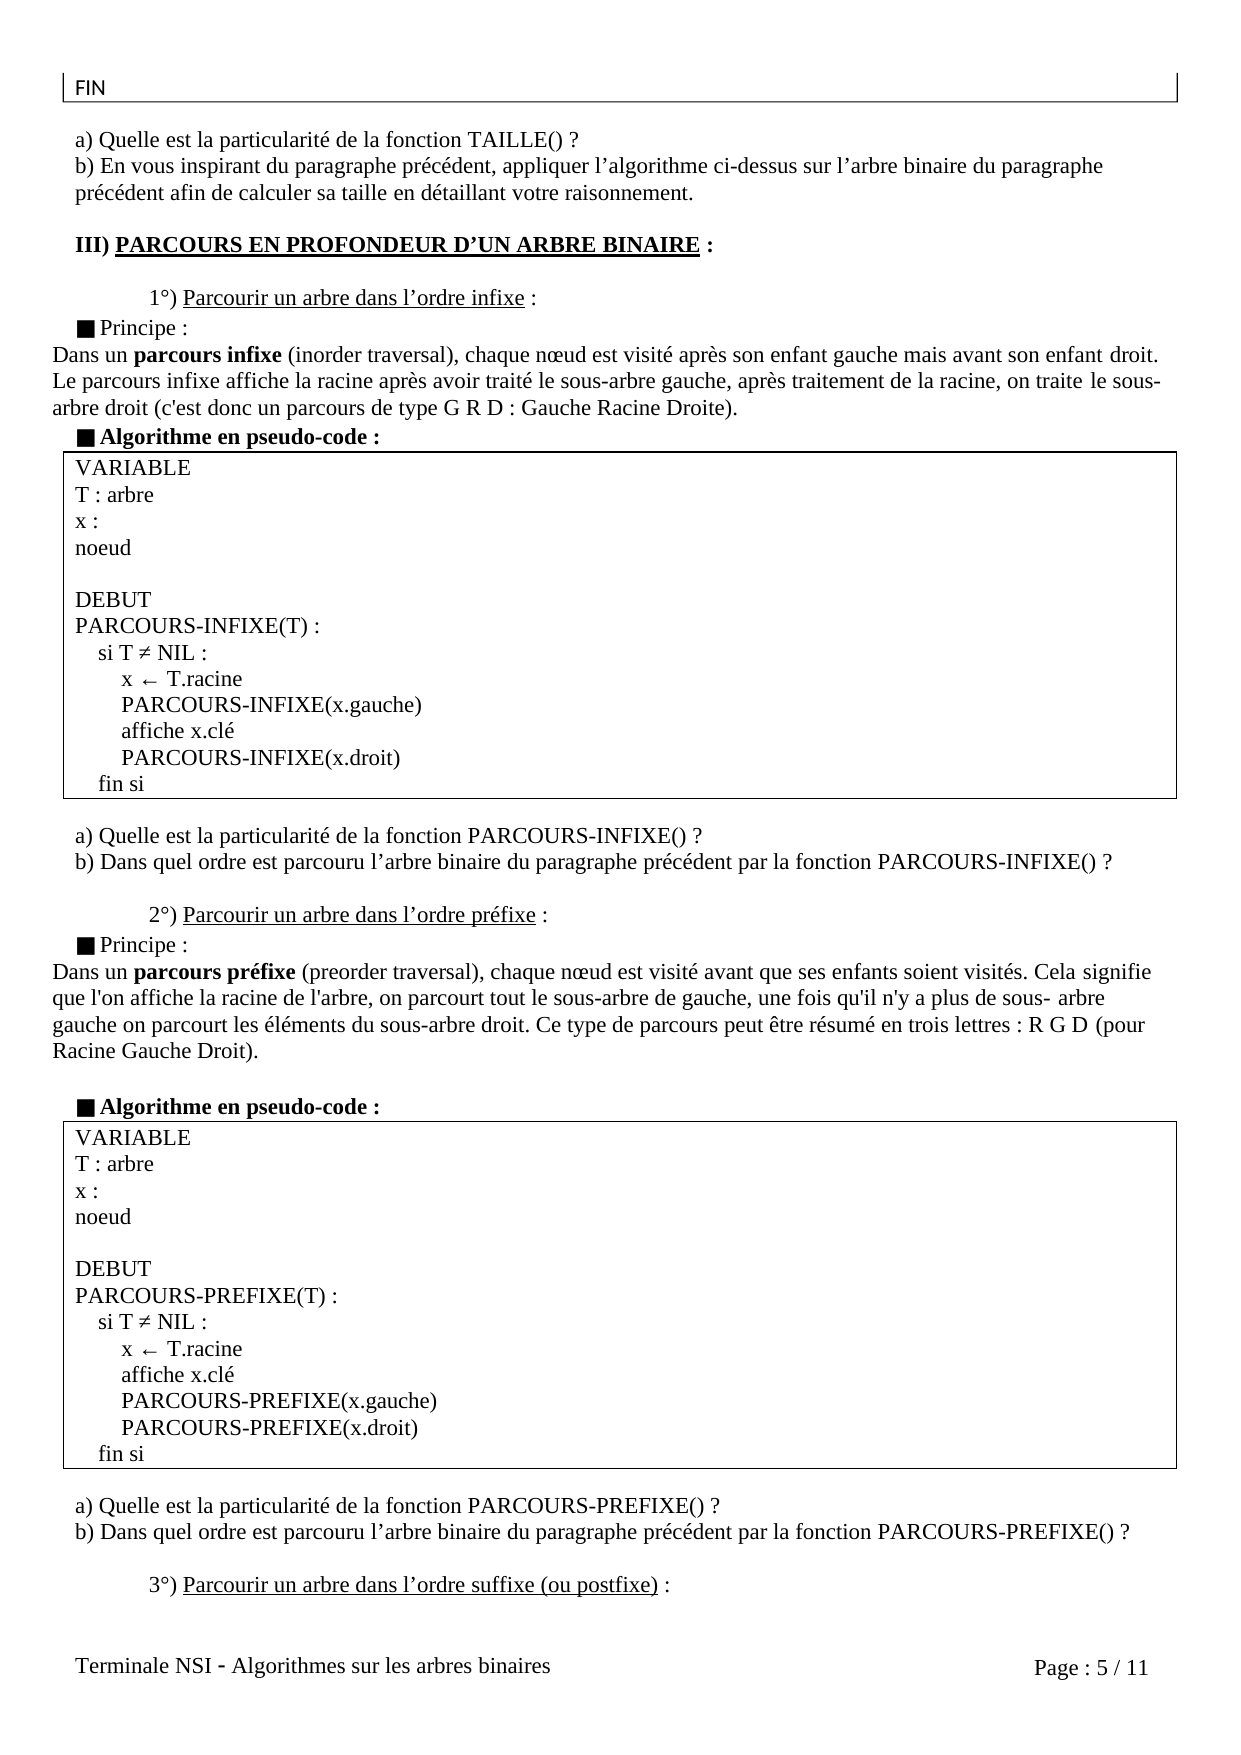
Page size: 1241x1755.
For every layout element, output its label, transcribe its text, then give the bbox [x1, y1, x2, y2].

list Principe : [75, 311, 1188, 341]
text x ← T.racine [121, 665, 1176, 692]
subtitle Algorithme en pseudo-code : [75, 420, 1188, 451]
text DEBUT [75, 1256, 1176, 1282]
text affiche x.clé [121, 718, 1176, 744]
text si T ≠ NIL : [98, 639, 1176, 665]
text fin si FIN [75, 771, 145, 798]
text Dans un parcours infixe (inorder traversal), chaque nœud est visité après son enfant gauche mais avant son enfant droit. Le parcours infixe affiche la racine après avoir traité le sous-arbre gauche, après traitement de la racine, on traite le sous-arbre droit (c'est donc un parcours de type G R D : Gauche Racine Droite). [52, 341, 1164, 420]
text Dans un parcours préfixe (preorder traversal), chaque nœud est visité avant que ses enfants soient visités. Cela signifie que l'on affiche la racine de l'arbre, on parcourt tout le sous-arbre de gauche, une fois qu'il n'y a plus de sous- arbre gauche on parcourt les éléments du sous-arbre droit. Ce type de parcours peut être résumé en trois lettres : R G D (pour Racine Gauche Droit). [52, 958, 1167, 1063]
text x ← T.racine affiche x.clé [121, 1335, 243, 1388]
list Dans quel ordre est parcouru l’arbre binaire du paragraphe précédent par la fonction PARCOURS-PREFIXE() ? [75, 1518, 1188, 1544]
list Principe : [75, 928, 1188, 958]
text DEBUT [75, 586, 1176, 613]
text si T ≠ NIL : [98, 1308, 1176, 1335]
text PARCOURS-PREFIXE(T) : [75, 1282, 1176, 1308]
text PARCOURS-INFIXE(T) : [75, 613, 1176, 639]
text VARIABLE [75, 1124, 1176, 1150]
text 3°) Parcourir un arbre dans l’ordre suffixe (ou postfixe) : [149, 1571, 1188, 1597]
text T : arbre x : noeud [75, 1150, 160, 1229]
text PARCOURS-PREFIXE(x.gauche) PARCOURS-PREFIXE(x.droit) [121, 1388, 439, 1440]
subtitle Algorithme en pseudo-code : [75, 1090, 1188, 1121]
text 1°) Parcourir un arbre dans l’ordre infixe : [149, 284, 1188, 311]
list Quelle est la particularité de la fonction PARCOURS-PREFIXE() ? [75, 1492, 1188, 1518]
text PARCOURS-INFIXE(x.droit) [121, 744, 1176, 771]
subtitle PARCOURS EN PROFONDEUR D’UN ARBRE BINAIRE : [75, 232, 1188, 258]
list Dans quel ordre est parcouru l’arbre binaire du paragraphe précédent par la fonction PARCOURS-INFIXE() ? [75, 848, 1188, 875]
text PARCOURS-INFIXE(x.gauche) [121, 692, 1176, 718]
text 2°) Parcourir un arbre dans l’ordre préfixe : [149, 901, 1188, 927]
text fin si FIN [75, 1440, 145, 1468]
text T : arbre x : noeud [75, 481, 160, 560]
list En vous inspirant du paragraphe précédent, appliquer l’algorithme ci-dessus sur l’arbre binaire du paragraphe précédent afin de calculer sa taille en détaillant votre raisonnement. [75, 152, 1105, 205]
text VARIABLE [75, 455, 1176, 481]
list Quelle est la particularité de la fonction PARCOURS-INFIXE() ? [75, 822, 1188, 848]
list Quelle est la particularité de la fonction TAILLE() ? [75, 126, 1188, 152]
